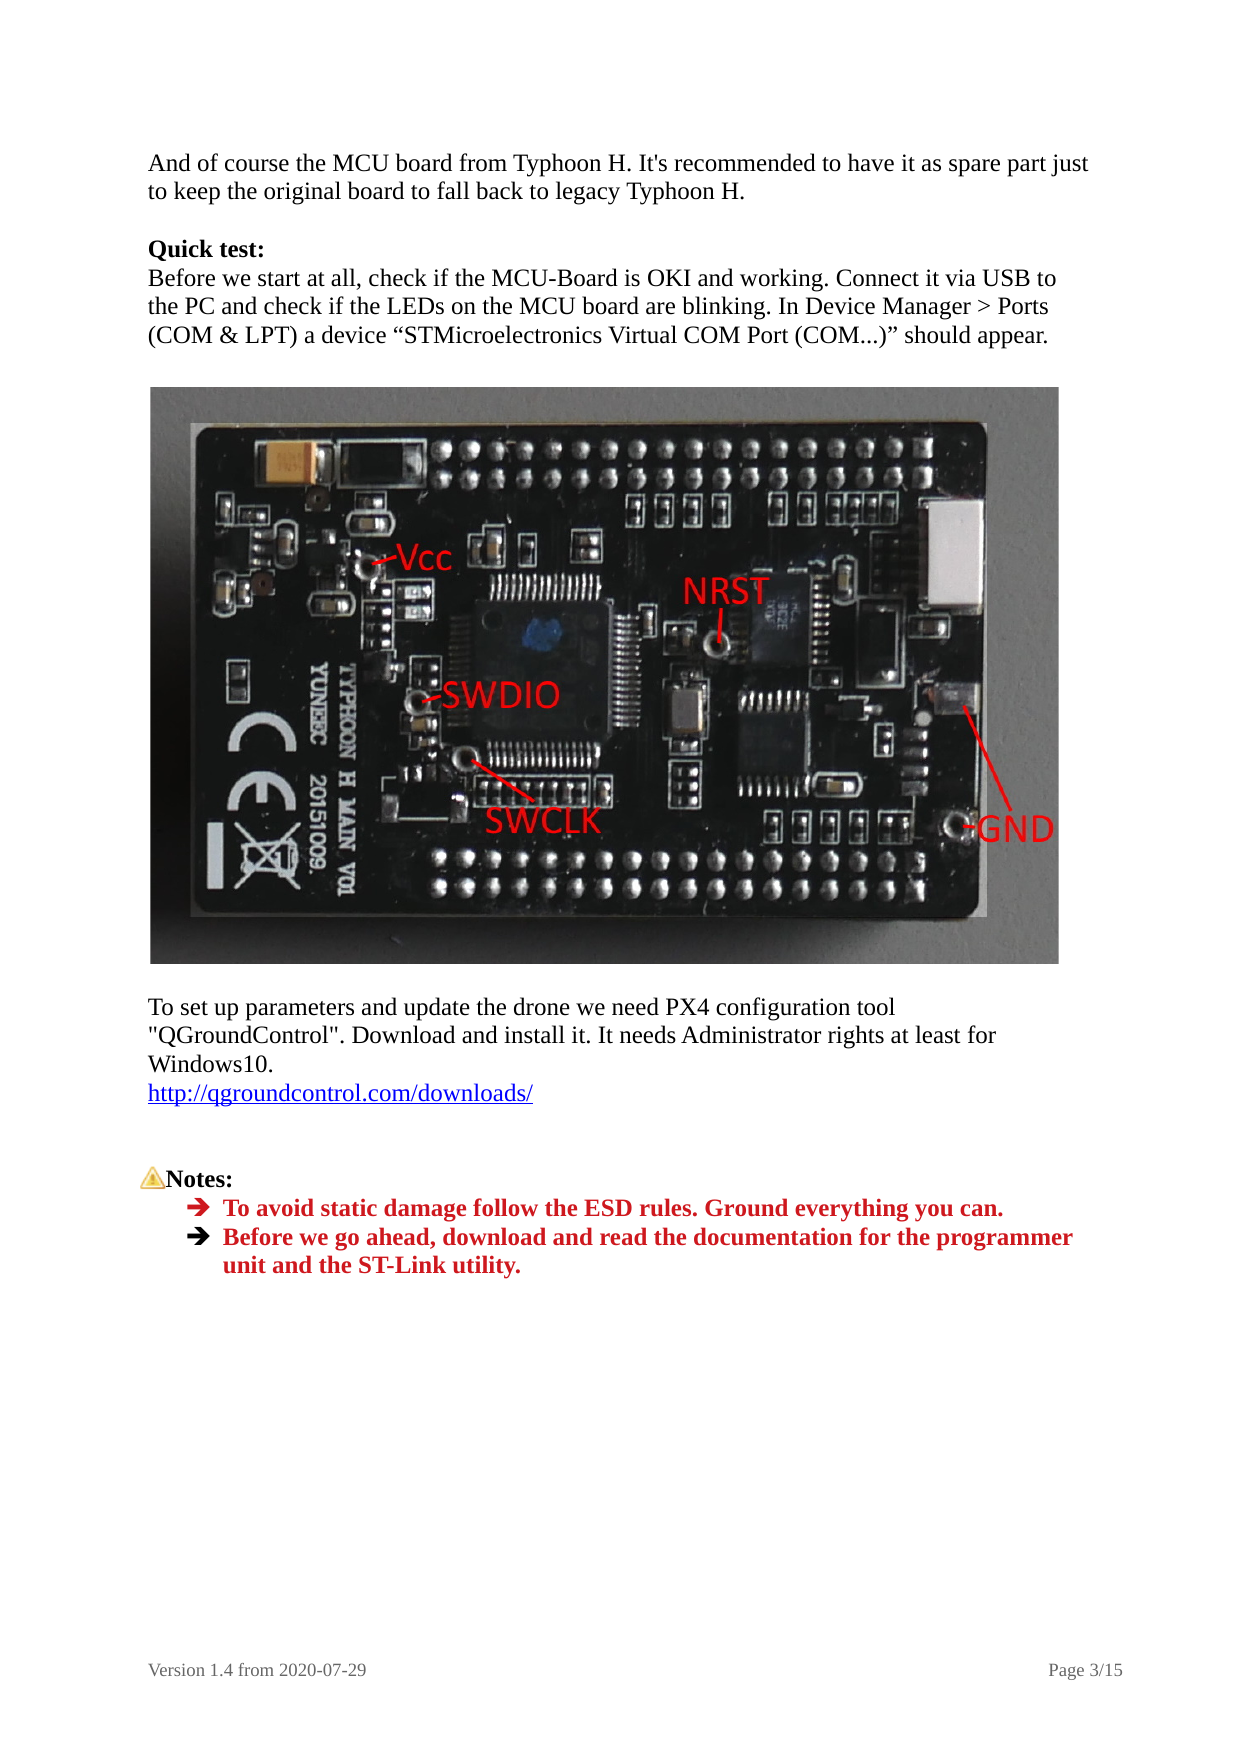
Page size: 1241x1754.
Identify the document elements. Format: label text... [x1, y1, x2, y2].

text Before we start at all, check if the MCU-Board is OKI and working. Connect it via USB to the PC and check if the LEDs on the MCU board are blinking. In Device Manager > Ports (COM & LPT) a device “STMicroelectronics Virtual COM Port (COM...)” should appear. [148, 263, 1093, 349]
text And of course the MCU board from Typhoon H. It's recommended to have it as spare part just to keep the original board to fall back to legacy Typhoon H. [148, 148, 1093, 205]
list To avoid static damage follow the ESD rules. Ground everything you can. [185, 1193, 1093, 1222]
text http://qgroundcontrol.com/downloads/ [148, 1078, 1093, 1107]
text Quick test: [148, 234, 1093, 263]
picture [140, 1166, 166, 1191]
list Before we go ahead, download and read the documentation for the programmer unit and the ST-Link utility. [185, 1222, 1093, 1279]
text To set up parameters and update the drone we need PX4 configuration tool "QGroundControl". Download and install it. It needs Administrator rights at least for Windows10. [148, 992, 1093, 1078]
picture [150, 387, 1059, 964]
text Notes: [148, 1164, 1093, 1193]
